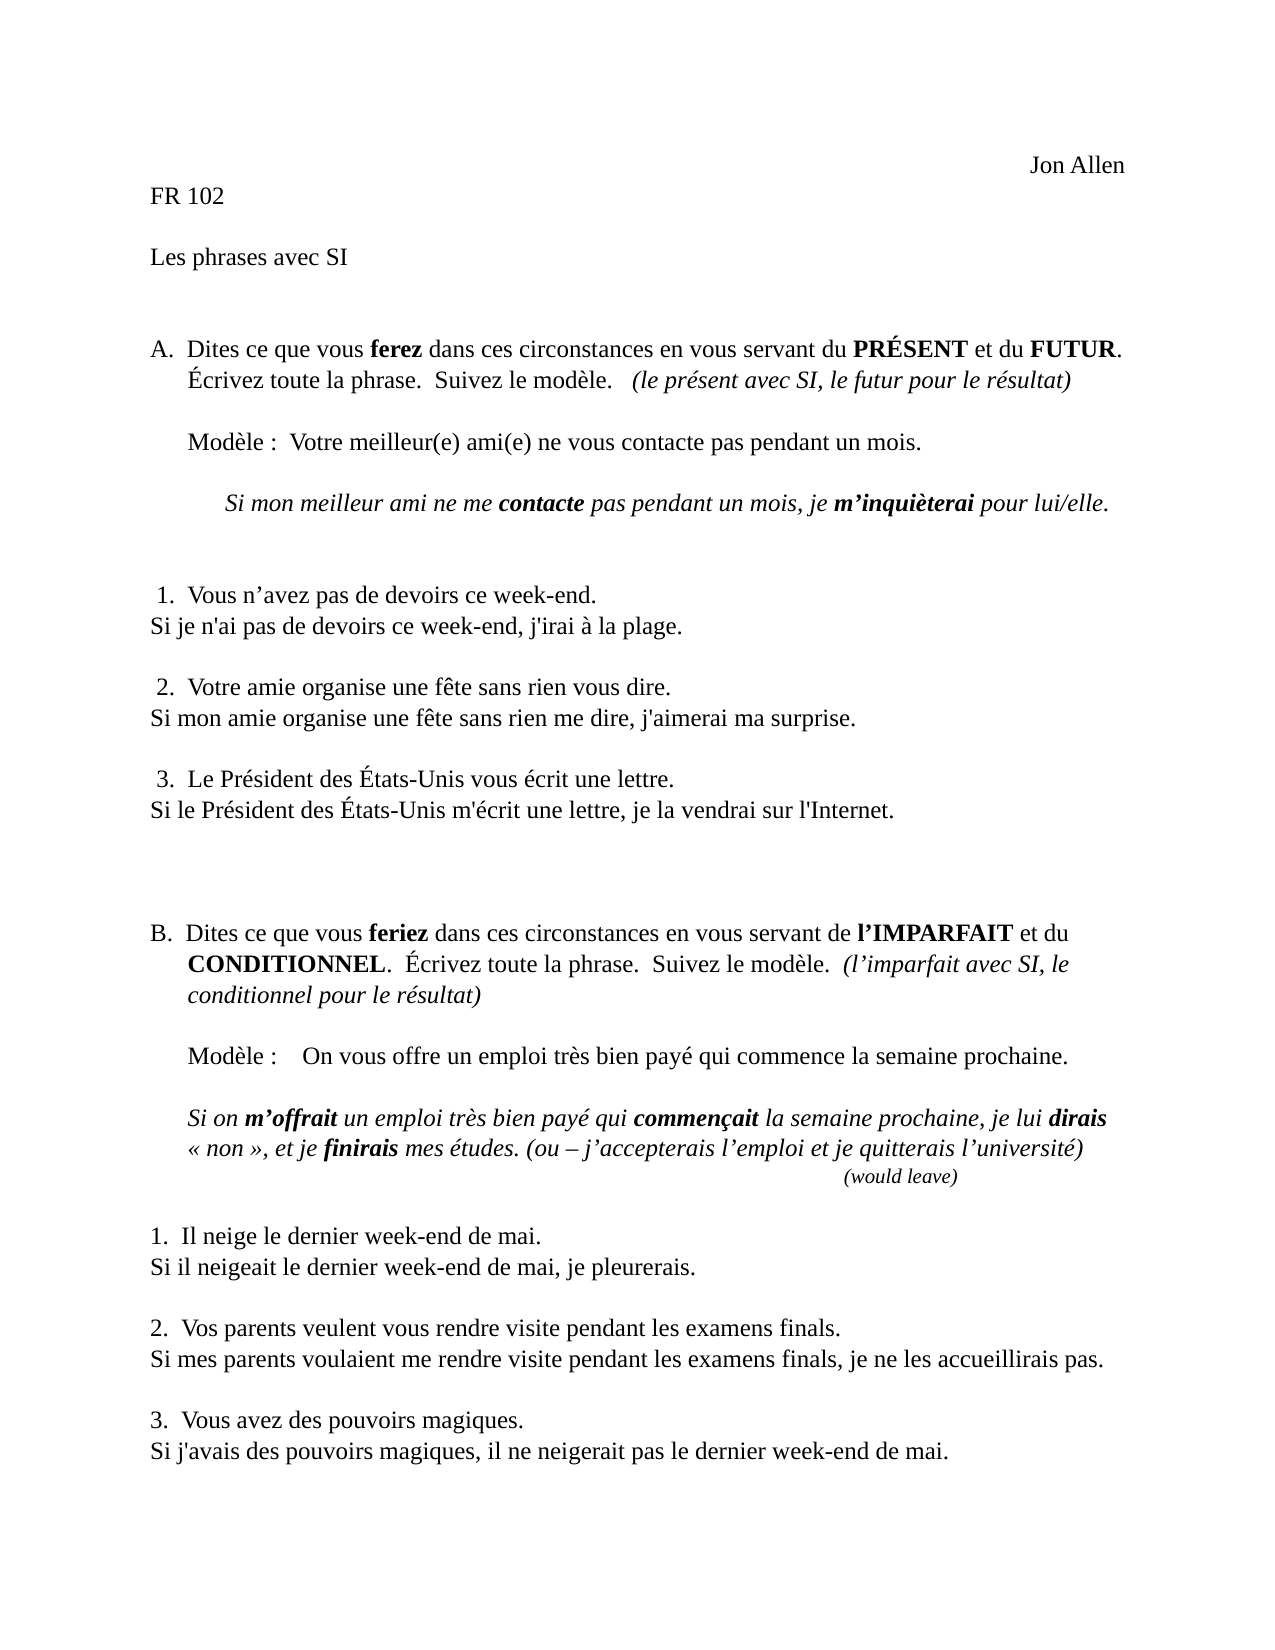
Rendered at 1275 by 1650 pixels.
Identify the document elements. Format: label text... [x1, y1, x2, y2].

text Si je n'ai pas de devoirs ce week-end, j'irai à la plage. [150, 611, 1125, 640]
text 3. Vous avez des pouvoirs magiques. [150, 1405, 1125, 1434]
text Modèle : On vous offre un emploi très bien payé qui commence la semaine prochaine. [150, 1041, 1125, 1070]
text Si il neigeait le dernier week-end de mai, je pleurerais. [150, 1252, 1125, 1280]
text Modèle : Votre meilleur(e) ami(e) ne vous contacte pas pendant un mois. [150, 427, 1125, 455]
text 2. Vos parents veulent vous rendre visite pendant les examens finals. [150, 1313, 1125, 1342]
text Si mes parents voulaient me rendre visite pendant les examens finals, je ne les accueillirais pas. [150, 1344, 1125, 1372]
text B. Dites ce que vous feriez dans ces circonstances en vous servant de l’IMPARFAIT et du CONDITIONNEL. Écrivez toute la phrase. Suivez le modèle. (l’imparfait avec SI, le conditionnel pour le résultat) [150, 918, 1125, 1008]
text 2. Votre amie organise une fête sans rien vous dire. [150, 672, 1125, 701]
text 3. Le Président des États-Unis vous écrit une lettre. [150, 764, 1125, 793]
text Si le Président des États-Unis m'écrit une lettre, je la vendrai sur l'Internet. [150, 795, 1125, 824]
text 1. Vous n’avez pas de devoirs ce week-end. [150, 580, 1125, 609]
text (would leave) [150, 1164, 1125, 1188]
text Si mon amie organise une fête sans rien me dire, j'aimerai ma surprise. [150, 703, 1125, 732]
text Si mon meilleur ami ne me contacte pas pendant un mois, je m’inquièterai pour lui/elle. [150, 488, 1125, 517]
text 1. Il neige le dernier week-end de mai. [150, 1221, 1125, 1249]
text Si on m’offrait un emploi très bien payé qui commençait la semaine prochaine, je lui dirais « non », et je finirais mes études. (ou – j’accepterais l’emploi et je quitterais l’université) [150, 1103, 1125, 1162]
text Jon Allen [150, 150, 1125, 179]
text FR 102 [150, 181, 1125, 209]
text Si j'avais des pouvoirs magiques, il ne neigerait pas le dernier week-end de mai. [150, 1436, 1125, 1465]
text A. Dites ce que vous ferez dans ces circonstances en vous servant du PRÉSENT et du FUTUR. Écrivez toute la phrase. Suivez le modèle. (le présent avec SI, le futur pour le résultat) [150, 334, 1125, 394]
text Les phrases avec SI [150, 242, 1125, 271]
